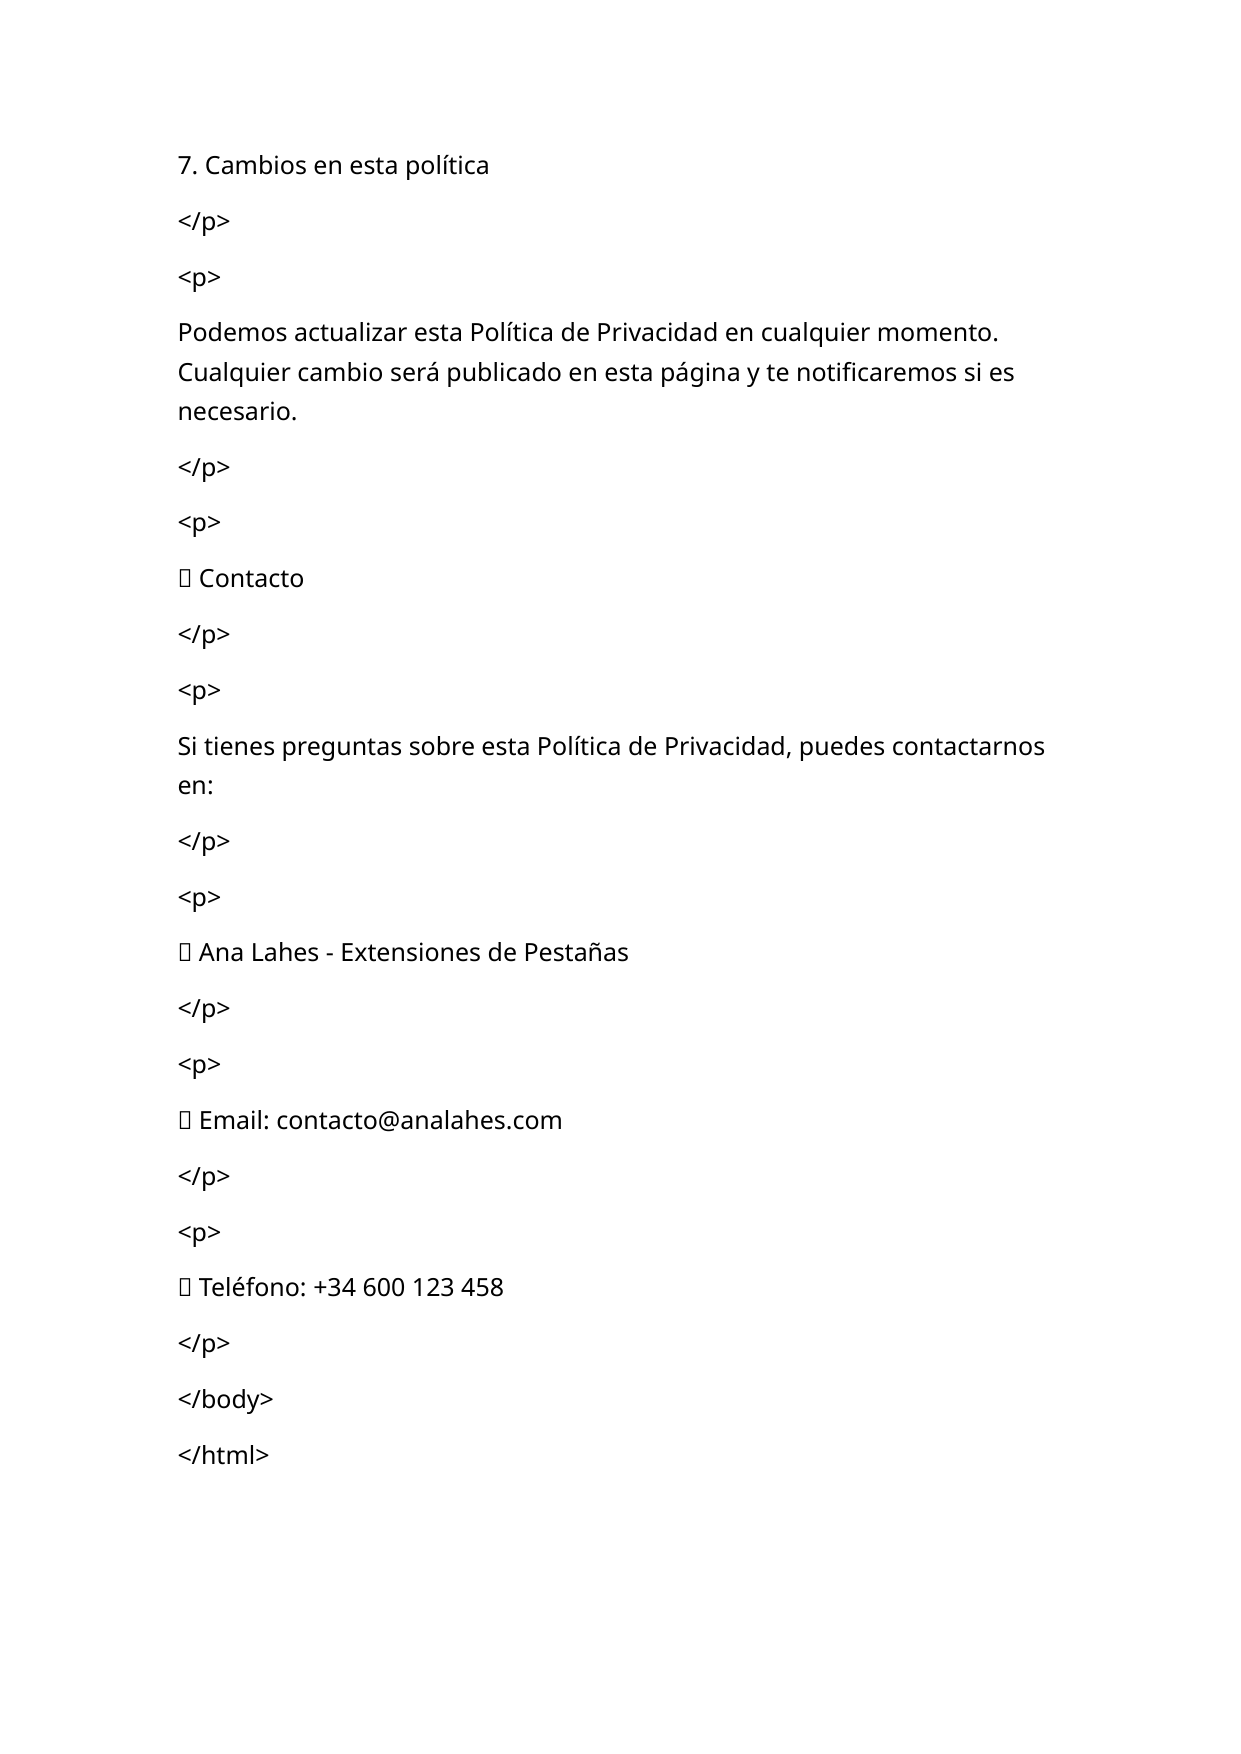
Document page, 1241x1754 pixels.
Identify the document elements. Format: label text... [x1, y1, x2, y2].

text </p> [177, 823, 1063, 857]
text <p> [177, 879, 1063, 913]
text </p> [177, 991, 1063, 1025]
text Si tienes preguntas sobre esta Política de Privacidad, puedes contactarnos en: [177, 728, 1063, 802]
text </p> [177, 449, 1063, 483]
text <p> [177, 1047, 1063, 1081]
text </html> [177, 1438, 1063, 1472]
text </body> [177, 1382, 1063, 1416]
text <p> [177, 505, 1063, 539]
text 📌 Contacto [177, 561, 1063, 595]
text <p> [177, 673, 1063, 707]
text </p> [177, 1158, 1063, 1192]
text 📞 Teléfono: +34 600 123 458 [177, 1270, 1063, 1304]
text </p> [177, 203, 1063, 237]
text </p> [177, 617, 1063, 651]
text <p> [177, 259, 1063, 293]
text Podemos actualizar esta Política de Privacidad en cualquier momento. Cualquier cambio será publicado en esta página y te notificaremos si es necesario. [177, 315, 1063, 427]
text 📍 Ana Lahes - Extensiones de Pestañas [177, 935, 1063, 969]
text 7. Cambios en esta política [177, 148, 1063, 182]
text <p> [177, 1214, 1063, 1248]
text </p> [177, 1326, 1063, 1360]
text 📩 Email: contacto@analahes.com [177, 1103, 1063, 1137]
